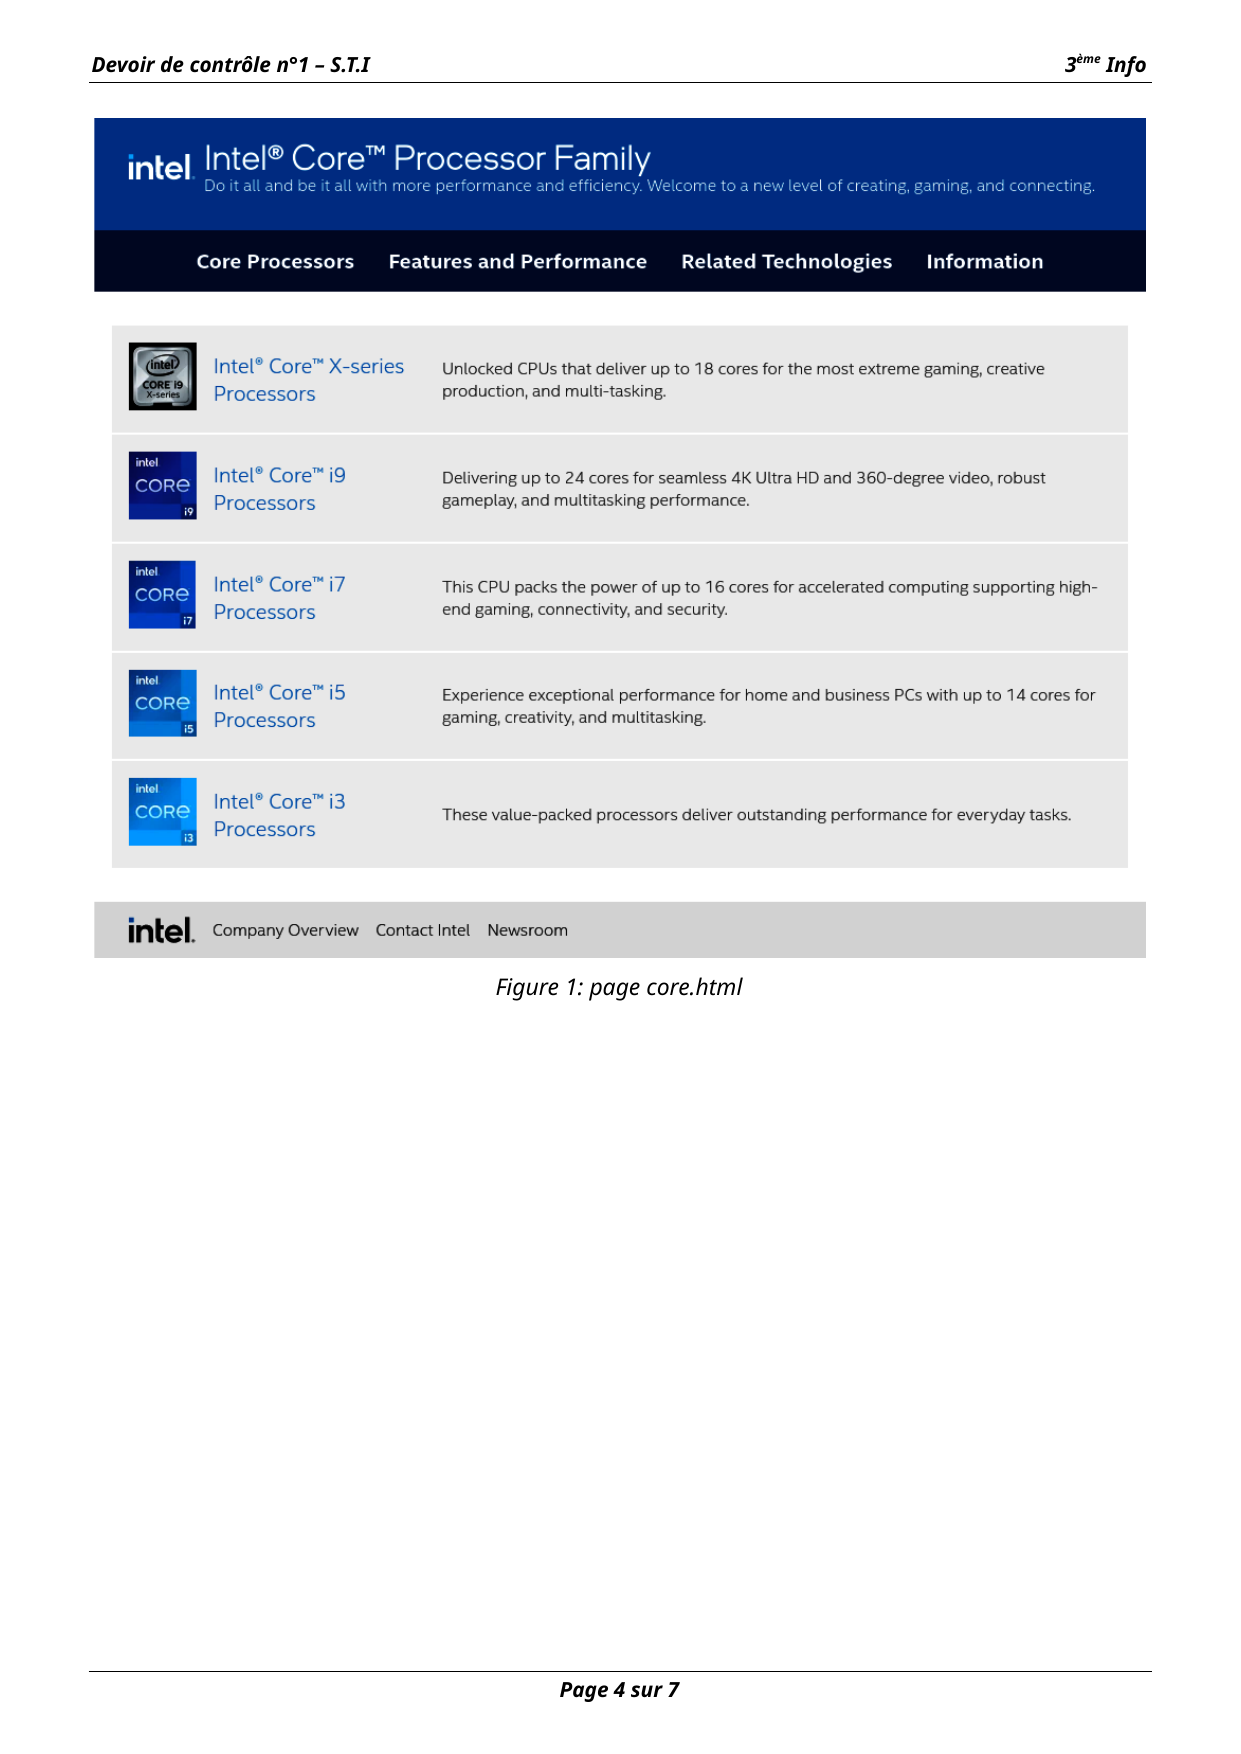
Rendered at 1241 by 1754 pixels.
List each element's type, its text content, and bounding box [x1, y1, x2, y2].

table_header Figure 1: page core.html [89, 107, 1152, 1014]
